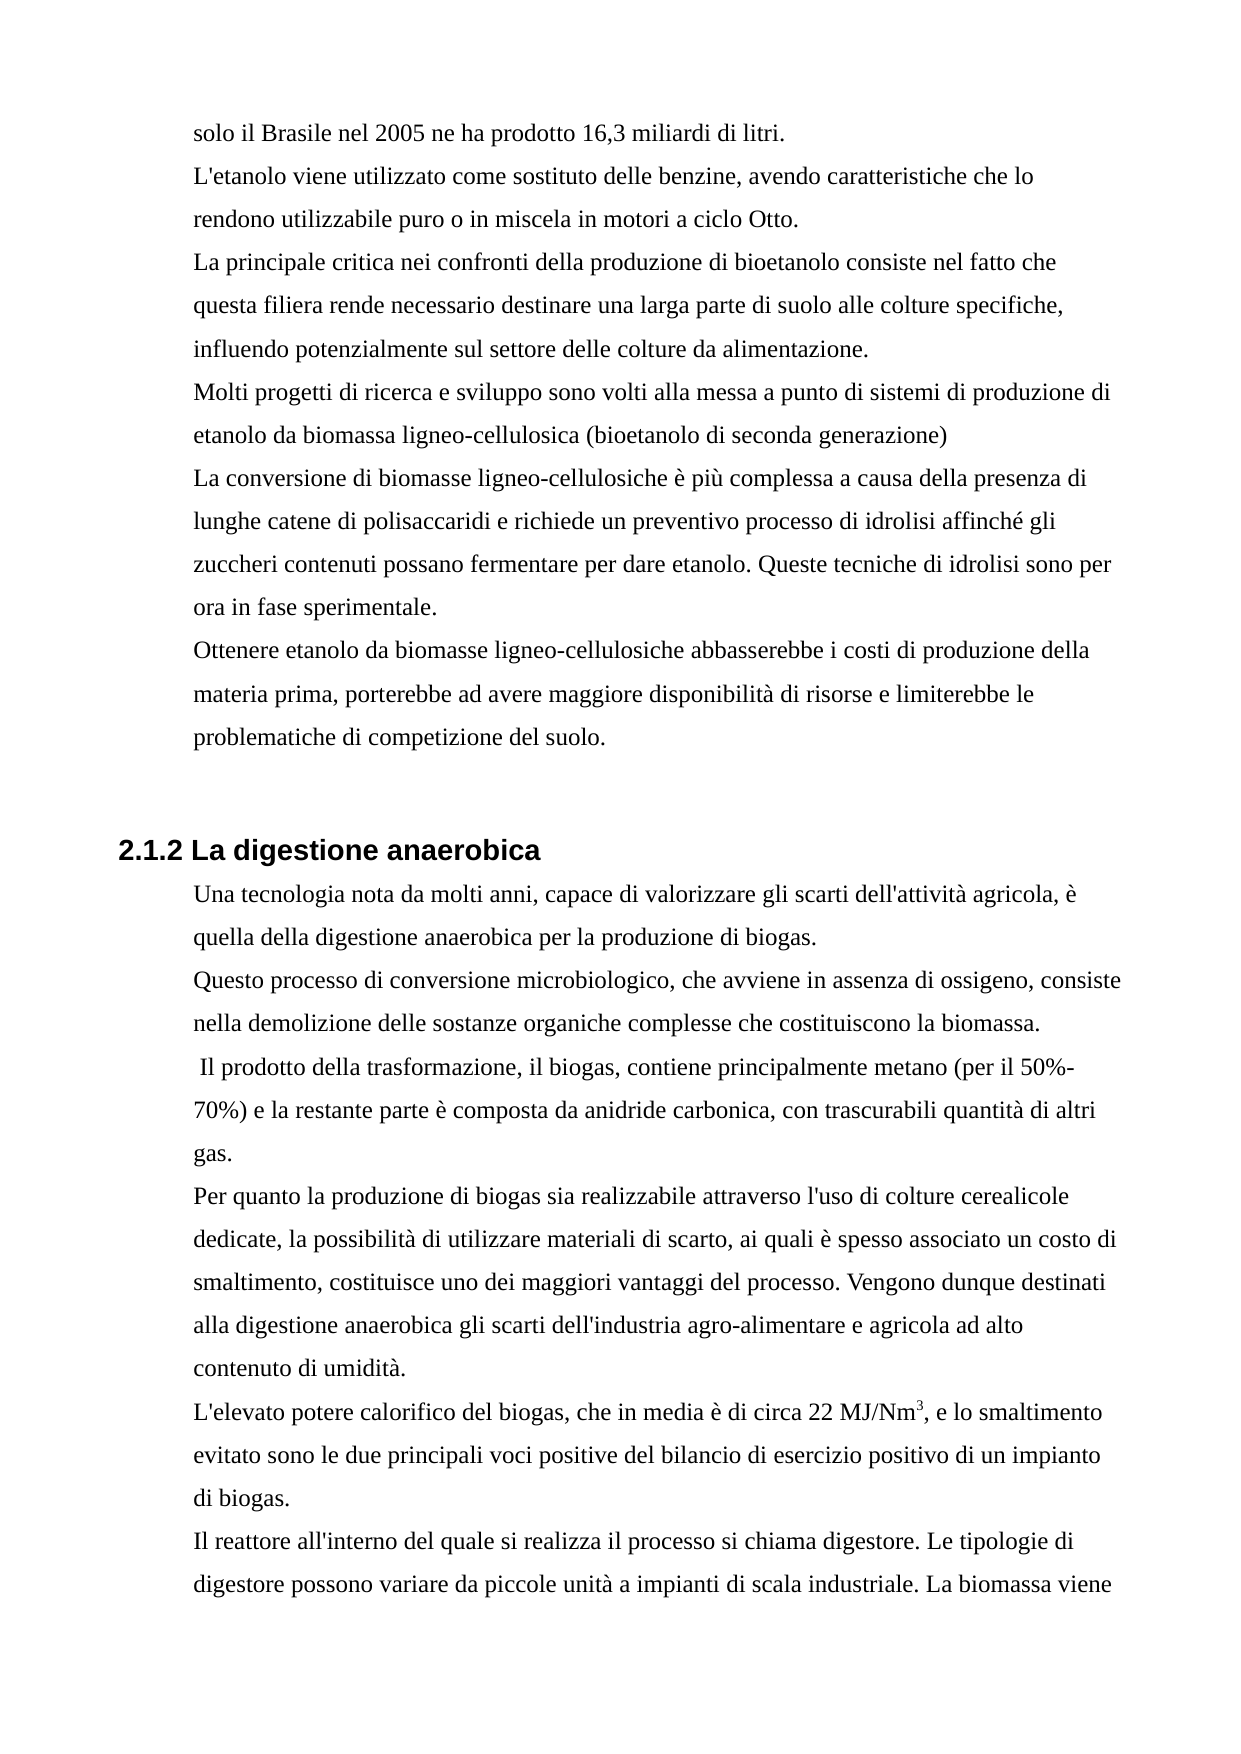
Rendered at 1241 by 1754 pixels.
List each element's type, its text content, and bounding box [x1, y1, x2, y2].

list Il reattore all'interno del quale si realizza il processo si chiama digestore. Le tipologie di digestore possono variare da piccole unità a impianti di scala industriale. La biomassa viene [156, 1526, 1122, 1598]
list Per quanto la produzione di biogas sia realizzabile attraverso l'uso di colture cerealicole dedicate, la possibilità di utilizzare materiali di scarto, ai quali è spesso associato un costo di smaltimento, costituisce uno dei maggiori vantaggi del processo. Vengono dunque destinati alla digestione anaerobica gli scarti dell'industria agro-alimentare e agricola ad alto contenuto di umidità. [156, 1181, 1122, 1382]
list Ottenere etanolo da biomasse ligneo-cellulosiche abbasserebbe i costi di produzione della materia prima, porterebbe ad avere maggiore disponibilità di risorse e limiterebbe le problematiche di competizione del suolo. [156, 636, 1122, 751]
list L'elevato potere calorifico del biogas, che in media è di circa 22 MJ/Nm3, e lo smaltimento evitato sono le due principali voci positive del bilancio di esercizio positivo di un impianto di biogas. [156, 1397, 1122, 1512]
list L'etanolo viene utilizzato come sostituto delle benzine, avendo caratteristiche che lo rendono utilizzabile puro o in miscela in motori a ciclo Otto. [156, 161, 1122, 233]
list La principale critica nei confronti della produzione di bioetanolo consiste nel fatto che questa filiera rende necessario destinare una larga parte di suolo alle colture specifiche, influendo potenzialmente sul settore delle colture da alimentazione. [156, 247, 1122, 362]
list Molti progetti di ricerca e sviluppo sono volti alla messa a punto di sistemi di produzione di etanolo da biomassa ligneo-cellulosica (bioetanolo di seconda generazione) [156, 377, 1122, 449]
list solo il Brasile nel 2005 ne ha prodotto 16,3 miliardi di litri. [156, 118, 1122, 147]
subtitle 2.1.2 La digestione anaerobica [118, 833, 1122, 867]
list Una tecnologia nota da molti anni, capace di valorizzare gli scarti dell'attività agricola, è quella della digestione anaerobica per la produzione di biogas. [156, 879, 1122, 951]
list Il prodotto della trasformazione, il biogas, contiene principalmente metano (per il 50%-70%) e la restante parte è composta da anidride carbonica, con trascurabili quantità di altri gas. [156, 1052, 1122, 1167]
list La conversione di biomasse ligneo-cellulosiche è più complessa a causa della presenza di lunghe catene di polisaccaridi e richiede un preventivo processo di idrolisi affinché gli zuccheri contenuti possano fermentare per dare etanolo. Queste tecniche di idrolisi sono per ora in fase sperimentale. [156, 463, 1122, 621]
list Questo processo di conversione microbiologico, che avviene in assenza di ossigeno, consiste nella demolizione delle sostanze organiche complesse che costituiscono la biomassa. [156, 965, 1122, 1037]
